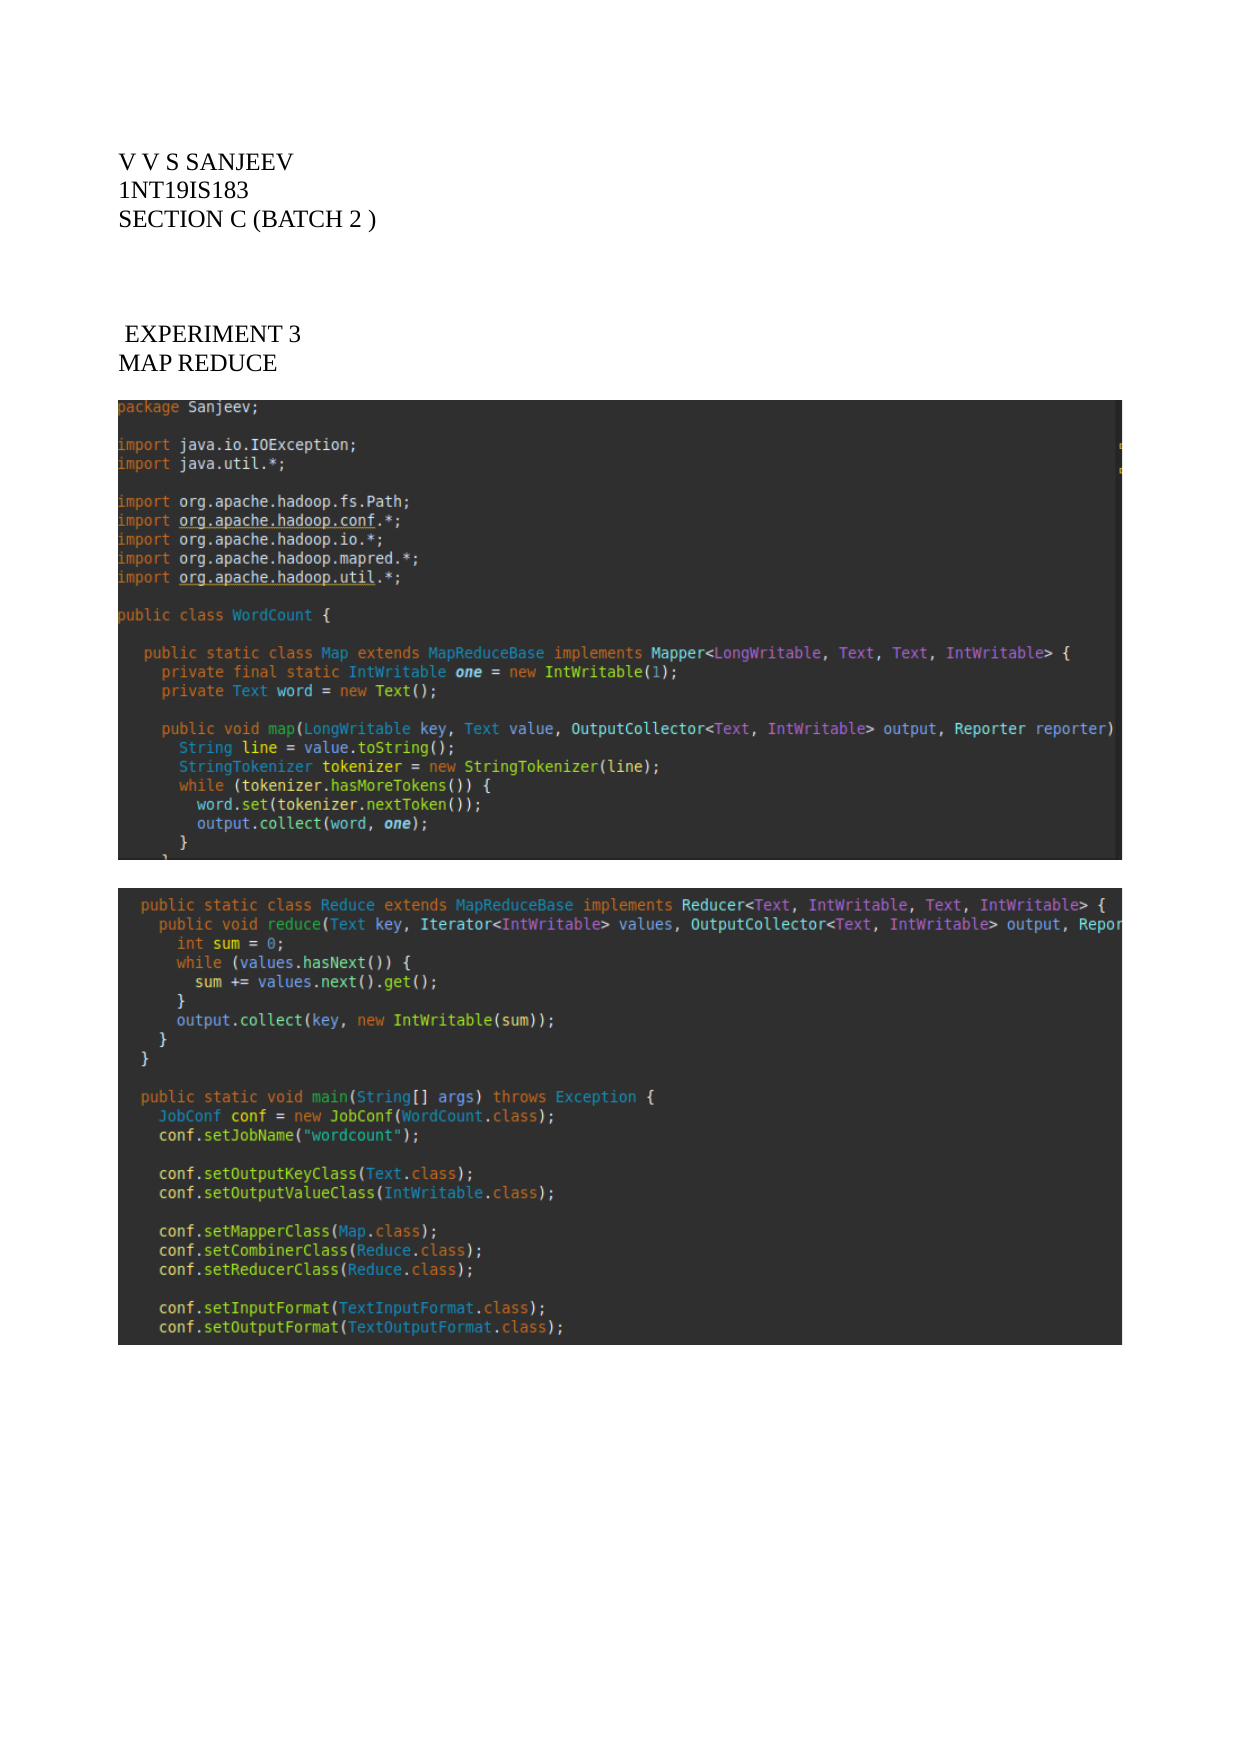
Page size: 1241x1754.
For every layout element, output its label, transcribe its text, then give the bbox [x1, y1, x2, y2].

text EXPERIMENT 3 [118, 319, 1122, 348]
text MAP REDUCE [118, 348, 1122, 377]
text SECTION C (BATCH 2 ) [118, 204, 1122, 233]
text 1NT19IS183 [118, 176, 1122, 204]
text V V S SANJEEV [118, 147, 1122, 176]
